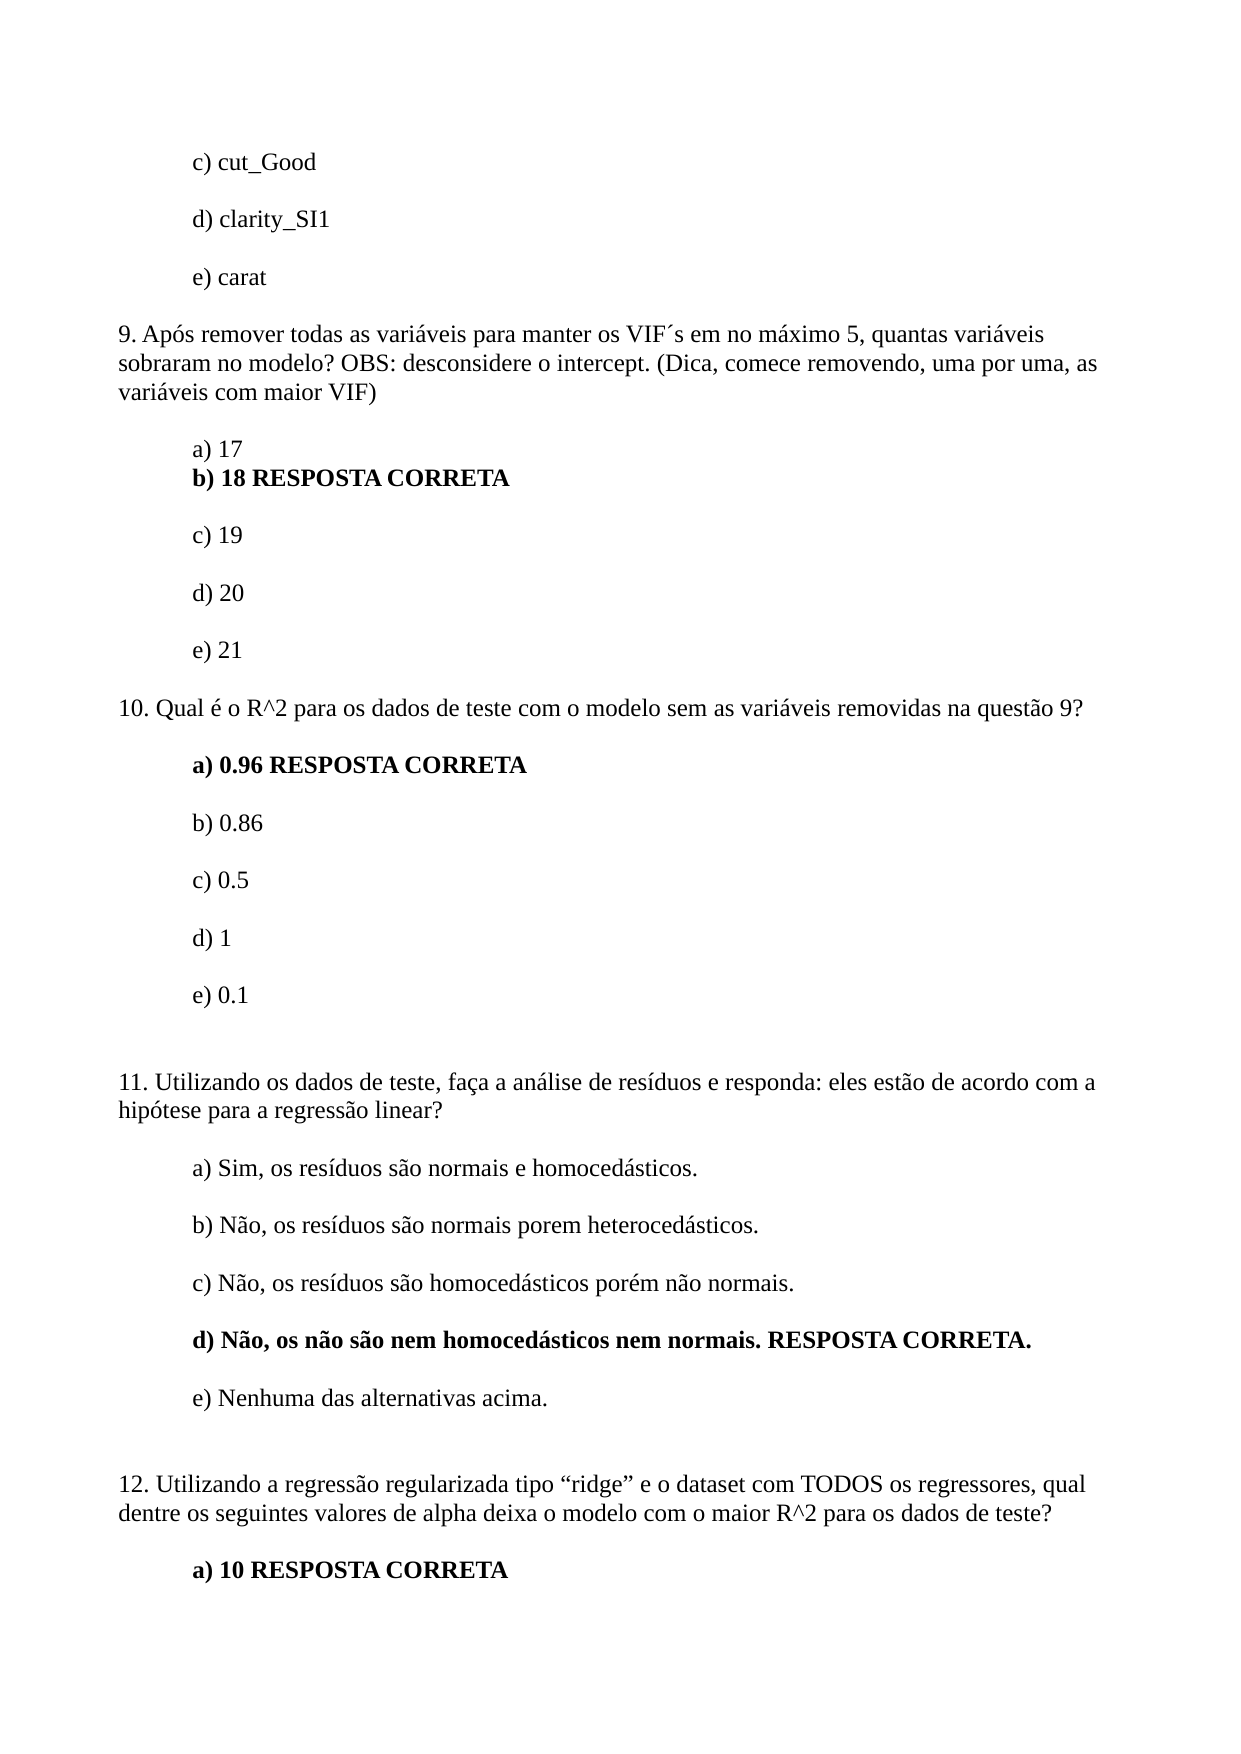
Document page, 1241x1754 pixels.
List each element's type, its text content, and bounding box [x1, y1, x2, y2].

text b) Não, os resíduos são normais porem heterocedásticos. [192, 1211, 1122, 1239]
text e) carat [192, 262, 1122, 291]
text e) 0.1 [192, 981, 1122, 1009]
text a) Sim, os resíduos são normais e homocedásticos. [192, 1153, 1122, 1182]
text c) 19 [192, 521, 1122, 549]
text d) 20 [192, 578, 1122, 607]
text d) clarity_SI1 [192, 204, 1122, 233]
text a) 0.96 RESPOSTA CORRETA [192, 751, 1122, 779]
text b) 0.86 [192, 808, 1122, 837]
text d) Não, os não são nem homocedásticos nem normais. RESPOSTA CORRETA. [192, 1326, 1122, 1354]
text c) 0.5 [192, 866, 1122, 894]
text 10. Qual é o R^2 para os dados de teste com o modelo sem as variáveis removidas na questão 9? [118, 693, 1122, 722]
text b) 18 RESPOSTA CORRETA [192, 463, 1122, 492]
text a) 10 RESPOSTA CORRETA [192, 1556, 1122, 1584]
text d) 1 [192, 923, 1122, 952]
text 11. Utilizando os dados de teste, faça a análise de resíduos e responda: eles estão de acordo com a hipótese para a regressão linear? [118, 1067, 1122, 1124]
text e) Nenhuma das alternativas acima. [192, 1383, 1122, 1412]
text a) 17 [192, 434, 1122, 463]
text 9. Após remover todas as variáveis para manter os VIF´s em no máximo 5, quantas variáveis sobraram no modelo? OBS: desconsidere o intercept. (Dica, comece removendo, uma por uma, as variáveis com maior VIF) [118, 319, 1122, 406]
text e) 21 [192, 636, 1122, 664]
text c) cut_Good [192, 147, 1122, 176]
text c) Não, os resíduos são homocedásticos porém não normais. [192, 1268, 1122, 1297]
text 12. Utilizando a regressão regularizada tipo “ridge” e o dataset com TODOS os regressores, qual dentre os seguintes valores de alpha deixa o modelo com o maior R^2 para os dados de teste? [118, 1469, 1122, 1527]
